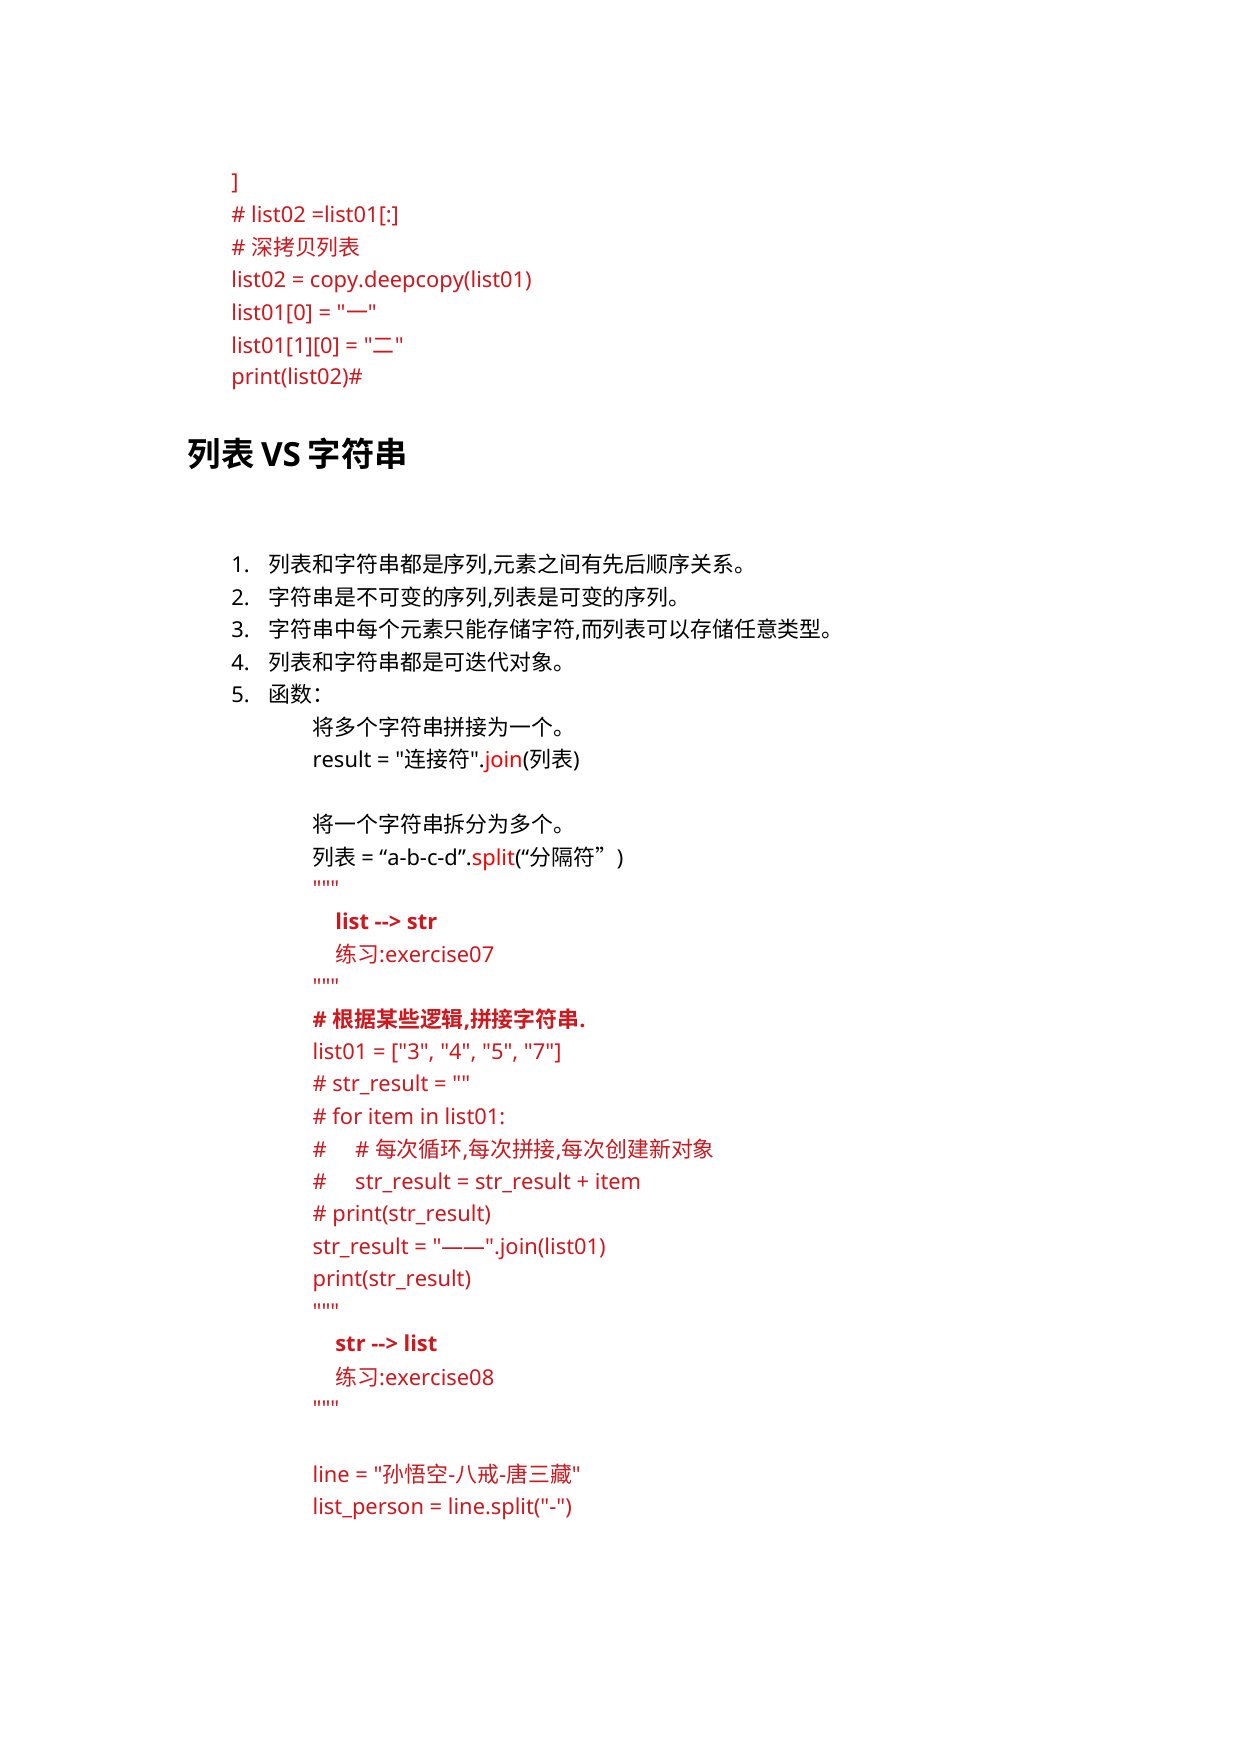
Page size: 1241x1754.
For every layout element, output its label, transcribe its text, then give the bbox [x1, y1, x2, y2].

text # for item in list01: [269, 1099, 1053, 1132]
list 字符串中每个元素只能存储字符,而列表可以存储任意类型。 [231, 612, 1053, 644]
text list01[1][0] = "二" [187, 327, 1053, 360]
text """ [269, 969, 1053, 1002]
list 列表和字符串都是序列,元素之间有先后顺序关系。 [231, 547, 1053, 579]
text 练习:exercise08 [269, 1359, 1053, 1392]
subtitle 列表VS字符串 [187, 419, 1053, 484]
text # str_result = "" [269, 1067, 1053, 1099]
text 练习:exercise07 [269, 937, 1053, 969]
text line = "孙悟空-八戒-唐三藏" [269, 1457, 1053, 1489]
list 字符串是不可变的序列,列表是可变的序列。 [231, 579, 1053, 612]
text """ [269, 1392, 1053, 1424]
list 函数： [231, 677, 1053, 709]
text 将一个字符串拆分为多个。 [269, 807, 1053, 839]
text # str_result = str_result + item [269, 1164, 1053, 1197]
text """ [269, 872, 1053, 904]
text # 深拷贝列表 [187, 230, 1053, 262]
text list --> str [269, 904, 1053, 937]
text # list02 =list01[:] [187, 197, 1053, 230]
list 列表和字符串都是可迭代对象。 [231, 644, 1053, 677]
text # # 每次循环,每次拼接,每次创建新对象 [269, 1132, 1053, 1164]
text list01 = ["3", "4", "5", "7"] [269, 1034, 1053, 1067]
text str_result = "——".join(list01) [269, 1229, 1053, 1262]
text # 根据某些逻辑,拼接字符串. [269, 1002, 1053, 1034]
text # print(str_result) [269, 1197, 1053, 1229]
text print(list02)# [187, 360, 1053, 392]
text list_person = line.split("-") [269, 1489, 1053, 1522]
text result = "连接符".join(列表) [269, 742, 1053, 774]
text str --> list [269, 1327, 1053, 1359]
text ] [187, 165, 1053, 197]
text """ [269, 1294, 1053, 1327]
text list02 = copy.deepcopy(list01) [187, 262, 1053, 295]
text list01[0] = "一" [187, 295, 1053, 327]
text 将多个字符串拼接为一个。 [269, 709, 1053, 742]
text 列表 = “a-b-c-d”.split(“分隔符”) [269, 839, 1053, 872]
text print(str_result) [269, 1262, 1053, 1294]
